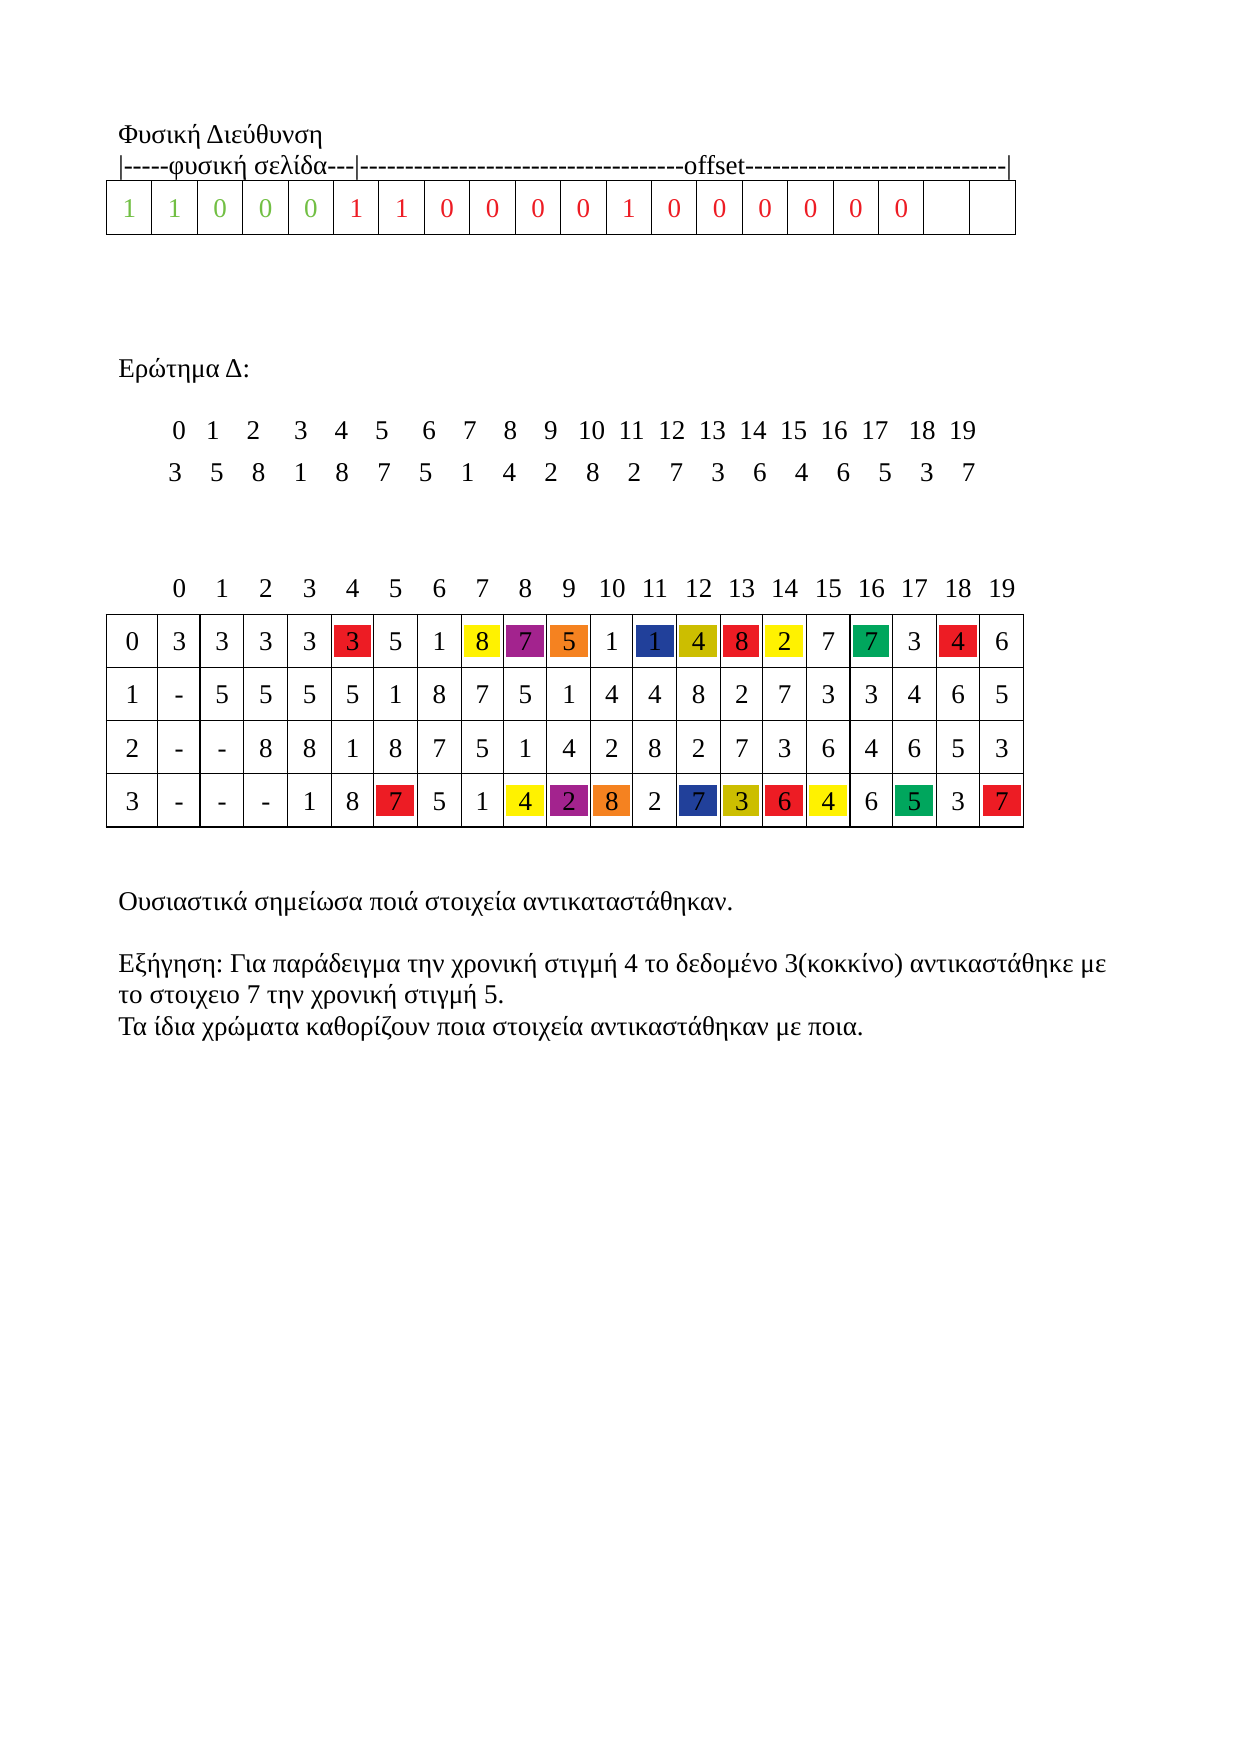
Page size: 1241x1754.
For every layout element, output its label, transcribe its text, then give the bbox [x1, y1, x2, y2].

table_header 4 [780, 445, 822, 498]
table_cell 5 [980, 668, 1023, 720]
table_cell 4 [547, 721, 590, 773]
table_header 0 [158, 561, 200, 614]
table_header 0 [561, 181, 606, 233]
table_header 7 [655, 445, 697, 498]
table_cell 5 [937, 721, 979, 773]
table_cell 6 [893, 721, 936, 773]
table_header 9 [547, 561, 591, 614]
table_cell 8 [462, 615, 503, 667]
table_cell 7 [462, 668, 503, 720]
table_cell 7 [721, 721, 762, 773]
table_cell 8 [677, 668, 720, 720]
table_cell 3 [721, 774, 762, 826]
table_header 7 [948, 445, 989, 498]
table_header 6 [822, 445, 864, 498]
table_cell 8 [591, 774, 632, 826]
table_cell - [244, 774, 287, 826]
table_header 3 [697, 445, 739, 498]
table_cell 3 [893, 615, 936, 667]
table_cell 5 [201, 668, 243, 720]
table_header 1 [607, 181, 651, 233]
table_header 0 [198, 181, 242, 233]
table_cell - [201, 774, 243, 826]
table_cell 7 [418, 721, 461, 773]
table_header 5 [405, 445, 446, 498]
table_header 17 [892, 561, 936, 614]
table_header 1 [334, 181, 378, 233]
table_header 2 [244, 561, 287, 614]
table_cell 1 [547, 668, 590, 720]
table_header [924, 181, 969, 233]
table_header 13 [720, 561, 762, 614]
table_header 16 [850, 561, 892, 614]
table_cell 4 [633, 668, 676, 720]
table_cell 1 [633, 615, 676, 667]
text 0 1 2 3 4 5 6 7 8 9 10 11 12 13 14 15 16 17 18 19 [118, 414, 1122, 445]
table_cell 1 [332, 721, 373, 773]
text Τα ίδια χρώματα καθορίζουν ποια στοιχεία αντικαστάθηκαν με ποια. [118, 1009, 1122, 1041]
table_header 1 [200, 561, 244, 614]
table_header 8 [321, 445, 363, 498]
table_header 1 [279, 445, 321, 498]
table_header 7 [363, 445, 404, 498]
table_cell 8 [721, 615, 762, 667]
table_header 18 [936, 561, 980, 614]
table_cell 3 [244, 615, 287, 667]
table_header 7 [461, 561, 503, 614]
table_cell 3 [332, 615, 373, 667]
table_cell 4 [807, 774, 849, 826]
table_cell 7 [851, 615, 892, 667]
table_header 0 [743, 181, 787, 233]
table_header 5 [374, 561, 417, 614]
table_cell 5 [244, 668, 287, 720]
table_header 5 [196, 445, 237, 498]
table_cell 5 [893, 774, 936, 826]
table_cell 8 [244, 721, 287, 773]
table_cell 3 [201, 615, 243, 667]
table_cell 5 [504, 668, 546, 720]
table_header 0 [788, 181, 833, 233]
table_cell 4 [851, 721, 892, 773]
table_cell - [158, 668, 199, 720]
table_cell 5 [547, 615, 590, 667]
table_header 0 [879, 181, 923, 233]
table_cell 3 [763, 721, 806, 773]
table_cell 3 [937, 774, 979, 826]
table_header 0 [243, 181, 288, 233]
table_cell - [158, 721, 199, 773]
table_cell 4 [504, 774, 546, 826]
text Ουσιαστικά σημείωσα ποιά στοιχεία αντικαταστάθηκαν. [118, 885, 1122, 916]
table_cell 3 [980, 721, 1023, 773]
table_cell 1 [107, 668, 157, 720]
table_header 0 [516, 181, 560, 233]
table_cell 5 [374, 615, 417, 667]
table_cell 4 [937, 615, 979, 667]
table_header 8 [572, 445, 613, 498]
table_header 3 [154, 445, 196, 498]
table_cell 3 [107, 774, 157, 826]
text Εξήγηση: Για παράδειγμα την χρονική στιγμή 4 το δεδομένο 3(κοκκίνο) αντικαστάθηκε με το στοιχειο 7 την χρονική στιγμή 5. [118, 947, 1122, 1009]
table_header 6 [739, 445, 780, 498]
table_header 4 [488, 445, 530, 498]
table_header 1 [107, 181, 151, 233]
table_header 2 [530, 445, 572, 498]
table_cell 7 [504, 615, 546, 667]
table_header 8 [503, 561, 547, 614]
table_header 2 [614, 445, 655, 498]
table_cell 2 [677, 721, 720, 773]
table_header 8 [238, 445, 279, 498]
table_header 0 [697, 181, 742, 233]
table_header 15 [806, 561, 850, 614]
table_cell 2 [547, 774, 590, 826]
table_cell 7 [763, 668, 806, 720]
text Φυσική Διεύθυνση [118, 118, 1122, 149]
table_cell 2 [763, 615, 806, 667]
text Ερώτημα Δ: [118, 352, 1122, 383]
table_cell 8 [418, 668, 461, 720]
table_header 1 [152, 181, 197, 233]
table_cell - [201, 721, 243, 773]
table_cell 3 [851, 668, 892, 720]
table_cell 6 [980, 615, 1023, 667]
table_header [112, 445, 154, 498]
table_cell 6 [937, 668, 979, 720]
table_cell 2 [591, 721, 632, 773]
table_header [970, 181, 1015, 233]
table_cell 4 [893, 668, 936, 720]
table_cell 2 [633, 774, 676, 826]
table_cell 8 [633, 721, 676, 773]
table_cell 3 [807, 668, 849, 720]
table_header 0 [289, 181, 333, 233]
table_header 4 [331, 561, 373, 614]
table_cell 1 [462, 774, 503, 826]
table_header 1 [446, 445, 488, 498]
table_cell 1 [591, 615, 632, 667]
table_cell 4 [591, 668, 632, 720]
table_cell 1 [418, 615, 461, 667]
table_header 6 [417, 561, 461, 614]
table_header 10 [591, 561, 633, 614]
table_cell 5 [462, 721, 503, 773]
table_cell 2 [107, 721, 157, 773]
table_cell 6 [763, 774, 806, 826]
table_cell 3 [288, 615, 331, 667]
table_header 1 [379, 181, 424, 233]
table_header 14 [763, 561, 806, 614]
table_cell 8 [332, 774, 373, 826]
table_cell 5 [332, 668, 373, 720]
table_cell 7 [374, 774, 417, 826]
table_header 0 [470, 181, 515, 233]
table_cell 5 [288, 668, 331, 720]
table_cell - [158, 774, 199, 826]
table_cell 7 [980, 774, 1023, 826]
table_cell 1 [288, 774, 331, 826]
table_header 12 [677, 561, 720, 614]
table_cell 7 [677, 774, 720, 826]
table_cell 7 [807, 615, 849, 667]
table_cell 2 [721, 668, 762, 720]
table_cell 0 [107, 615, 157, 667]
table_header 0 [834, 181, 878, 233]
table_cell 6 [851, 774, 892, 826]
table_header 0 [652, 181, 696, 233]
table_header [106, 561, 158, 614]
table_header 0 [425, 181, 469, 233]
table_header 3 [906, 445, 947, 498]
table_cell 4 [677, 615, 720, 667]
table_cell 6 [807, 721, 849, 773]
table_header 3 [288, 561, 331, 614]
table_cell 1 [504, 721, 546, 773]
table_header 5 [864, 445, 906, 498]
text |-----φυσική σελίδα---|------------------------------------offset-----------------------------| [118, 149, 1122, 180]
table_header 19 [980, 561, 1023, 614]
table_cell 3 [158, 615, 199, 667]
table_cell 5 [418, 774, 461, 826]
table_cell 8 [288, 721, 331, 773]
table_header 11 [633, 561, 677, 614]
table_cell 8 [374, 721, 417, 773]
table_cell 1 [374, 668, 417, 720]
